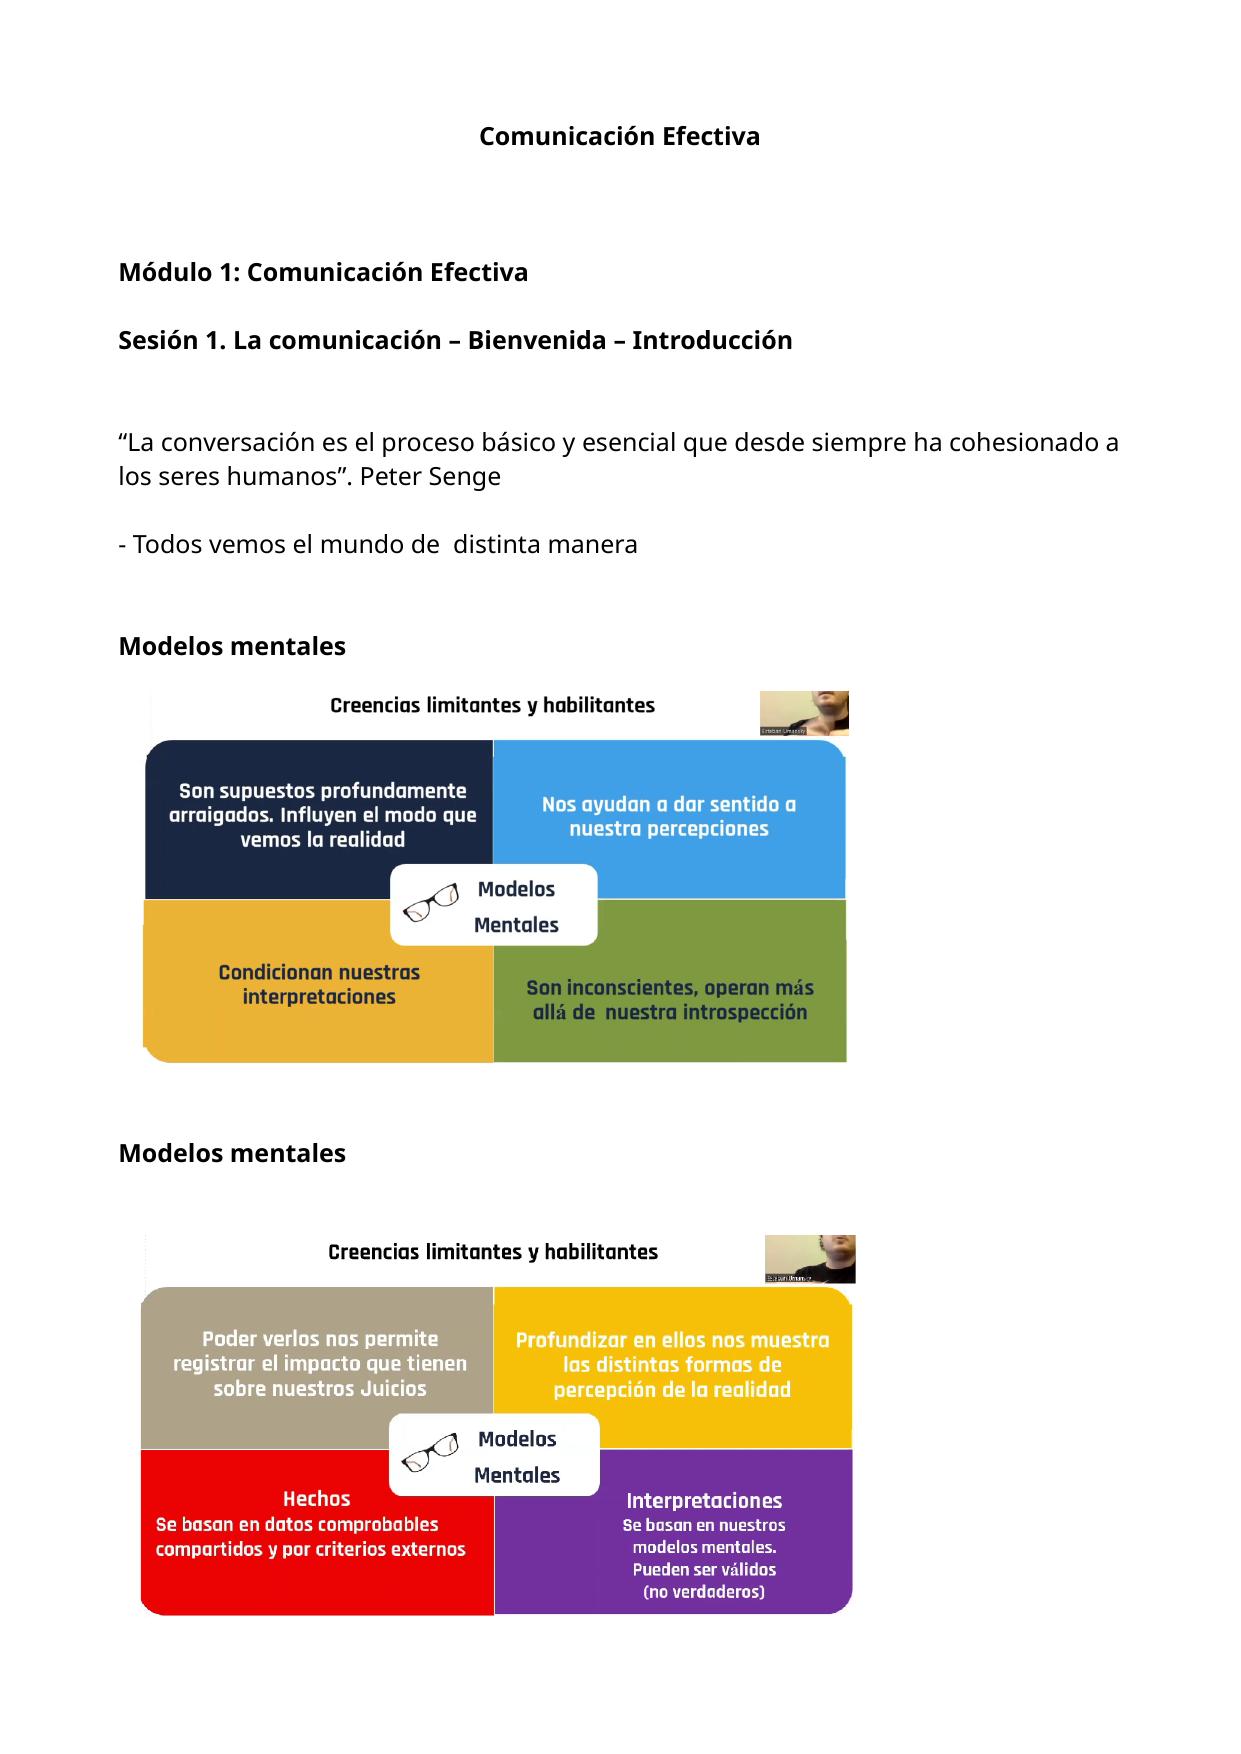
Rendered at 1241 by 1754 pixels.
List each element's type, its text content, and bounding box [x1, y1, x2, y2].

text - Todos vemos el mundo de distinta manera [118, 527, 1122, 561]
picture [139, 691, 849, 1066]
text Sesión 1. La comunicación – Bienvenida – Introducción [118, 322, 1122, 357]
text Módulo 1: Comunicación Efectiva [118, 254, 1122, 288]
text “La conversación es el proceso básico y esencial que desde siempre ha cohesionado a los seres humanos”. Peter Senge [118, 425, 1122, 493]
picture [140, 1235, 856, 1617]
text Modelos mentales [118, 1135, 1122, 1169]
text Comunicación Efectiva [118, 118, 1122, 152]
text Modelos mentales [118, 629, 1122, 663]
